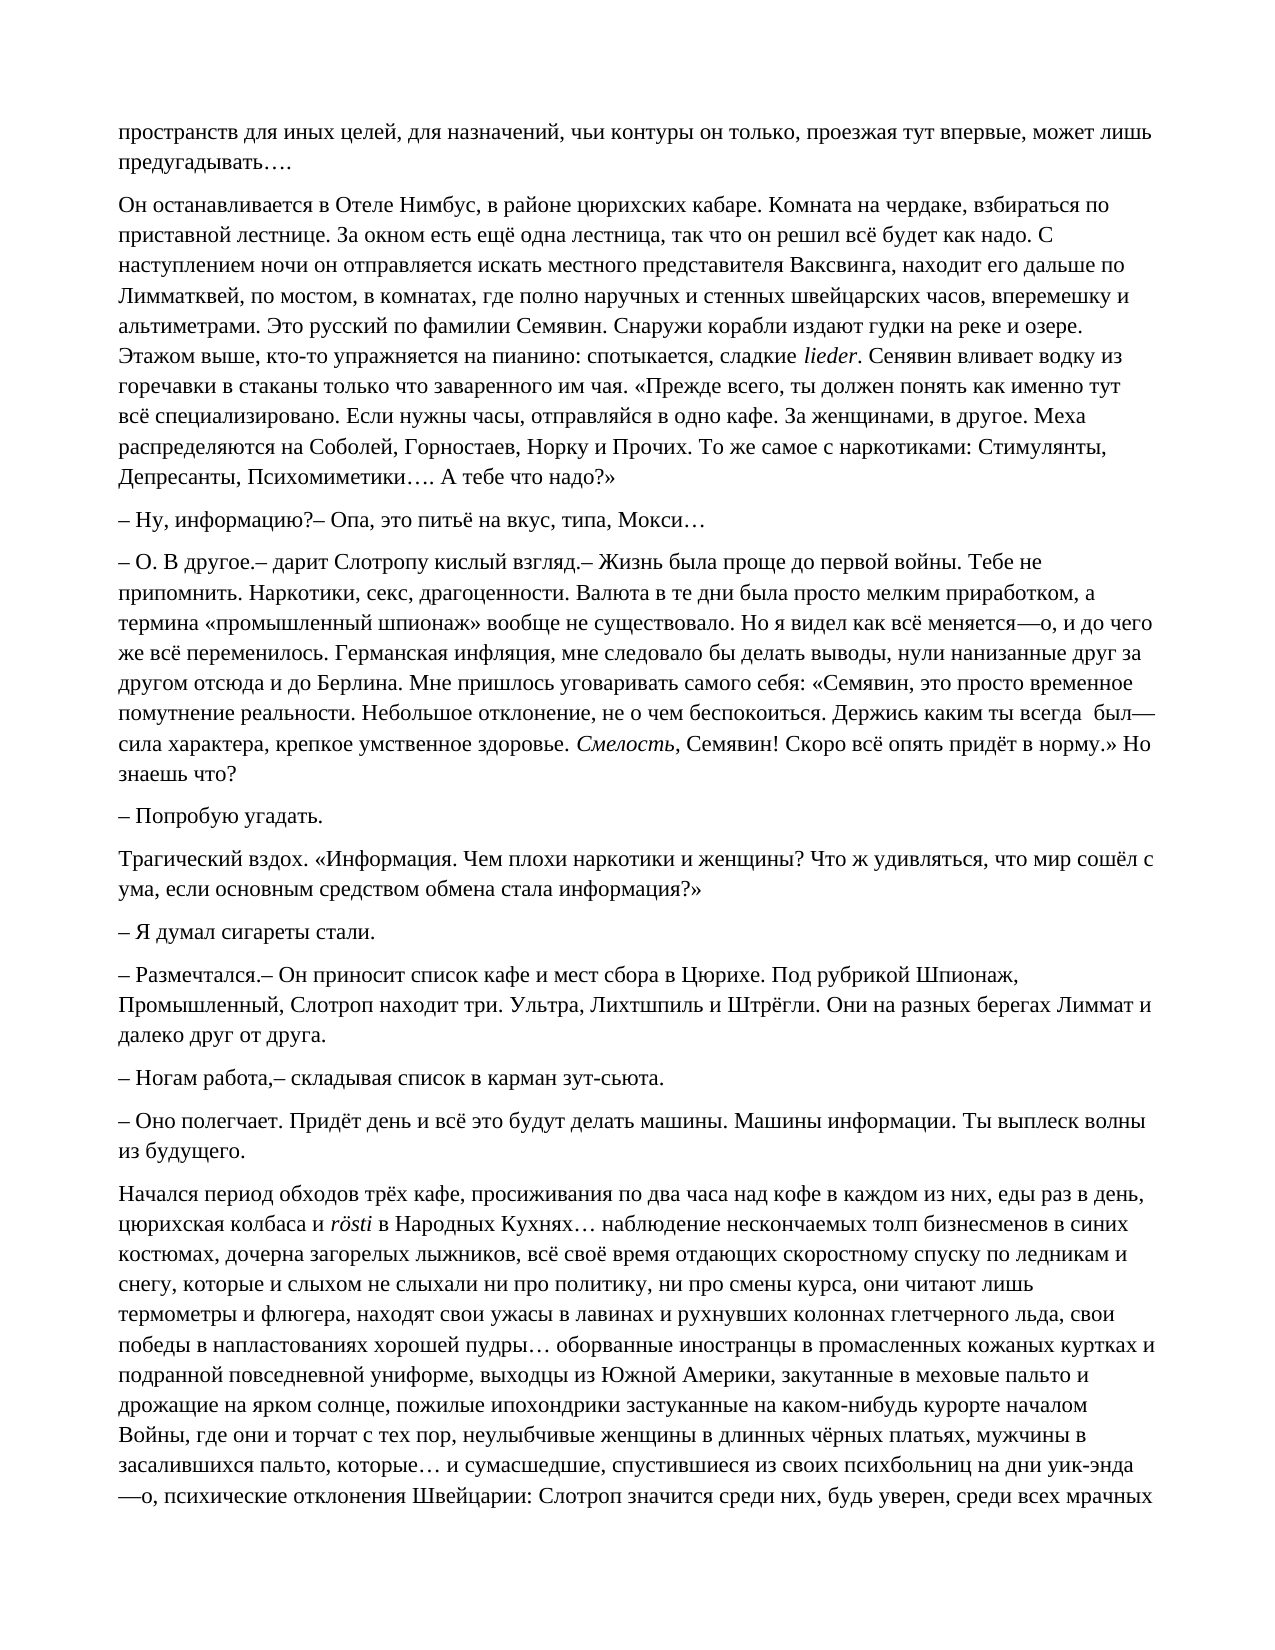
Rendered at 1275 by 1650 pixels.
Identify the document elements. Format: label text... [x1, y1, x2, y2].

text – Попробую угадать. [118, 802, 1157, 829]
text пространств для иных целей, для назначений, чьи контуры он только, проезжая тут впервые, может лишь предугадывать…. [118, 118, 1157, 175]
text – Размечтался.– Он приносит список кафе и мест сбора в Цюрихе. Под рубрикой Шпионаж, Промышленный, Слотроп находит три. Ультра, Лихтшпиль и Штрёгли. Они на разных берегах Лиммат и далеко друг от друга. [118, 961, 1157, 1048]
text – Оно полегчает. Придёт день и всё это будут делать машины. Машины информации. Ты выплеск волны из будущего. [118, 1107, 1157, 1163]
text – Я думал сигареты стали. [118, 918, 1157, 944]
text – Ну, информацию?– Опа, это питьё на вкус, типа, Мокси… [118, 506, 1157, 532]
text Начался период обходов трёх кафе, просиживания по два часа над кофе в каждом из них, еды раз в день, цюрихская колбаса и rösti в Народных Кухнях… наблюдение нескончаемых толп бизнесменов в синих костюмах, дочерна загорелых лыжников, всё своё время отдающих скоростному спуску по ледникам и снегу, которые и слыхом не слыхали ни про политику, ни про смены курса, они читают лишь термометры и флюгера, находят свои ужасы в лавинах и рухнувших колоннах глетчерного льда, свои победы в напластованиях хорошей пудры… оборванные иностранцы в промасленных кожаных куртках и подранной повседневной униформе, выходцы из Южной Америки, закутанные в меховые пальто и дрожащие на ярком солнце, пожилые ипохондрики застуканные на каком-нибудь курорте началом Войны, где они и торчат с тех пор, неулыбчивые женщины в длинных чёрных платьях, мужчины в засалившихся пальто, которые… и сумасшедшие, спустившиеся из своих психбольниц на дни уик-энда—о, психические отклонения Швейцарии: Слотроп значится среди них, будь уверен, среди всех мрачных [118, 1179, 1157, 1508]
text Он останавливается в Отеле Нимбус, в районе цюрихских кабаре. Комната на чердаке, взбираться по приставной лестнице. За окном есть ещё одна лестница, так что он решил всё будет как надо. С наступлением ночи он отправляется искать местного представителя Ваксвинга, находит его дальше по Лимматквей, по мостом, в комнатах, где полно наручных и стенных швейцарских часов, вперемешку и альтиметрами. Это русский по фамилии Семявин. Снаружи корабли издают гудки на реке и озере. Этажом выше, кто-то упражняется на пианино: спотыкается, сладкие lieder. Сенявин вливает водку из горечавки в стаканы только что заваренного им чая. «Прежде всего, ты должен понять как именно тут всё специализировано. Если нужны часы, отправляйся в одно кафе. За женщинами, в другое. Меха распределяются на Соболей, Горностаев, Норку и Прочих. То же самое с наркотиками: Стимулянты, Депресанты, Психомиметики…. А тебе что надо?» [118, 191, 1157, 489]
text Трагический вздох. «Информация. Чем плохи наркотики и женщины? Что ж удивляться, что мир сошёл с ума, если основным средством обмена стала информация?» [118, 845, 1157, 902]
text – Ногам работа,– складывая список в карман зут-сьюта. [118, 1064, 1157, 1090]
text – О. В другое.– дарит Слотропу кислый взгляд.– Жизнь была проще до первой войны. Тебе не припомнить. Наркотики, секс, драгоценности. Валюта в те дни была просто мелким приработком, а термина «промышленный шпионаж» вообще не существовало. Но я видел как всё меняется—о, и до чего же всё переменилось. Германская инфляция, мне следовало бы делать выводы, нули нанизанные друг за другом отсюда и до Берлина. Мне пришлось уговаривать самого себя: «Семявин, это просто временное помутнение реальности. Небольшое отклонение, не о чем беспокоиться. Держись каким ты всегда был—сила характера, крепкое умственное здоровье. Смелость, Семявин! Скоро всё опять придёт в норму.» Но знаешь что? [118, 548, 1157, 786]
